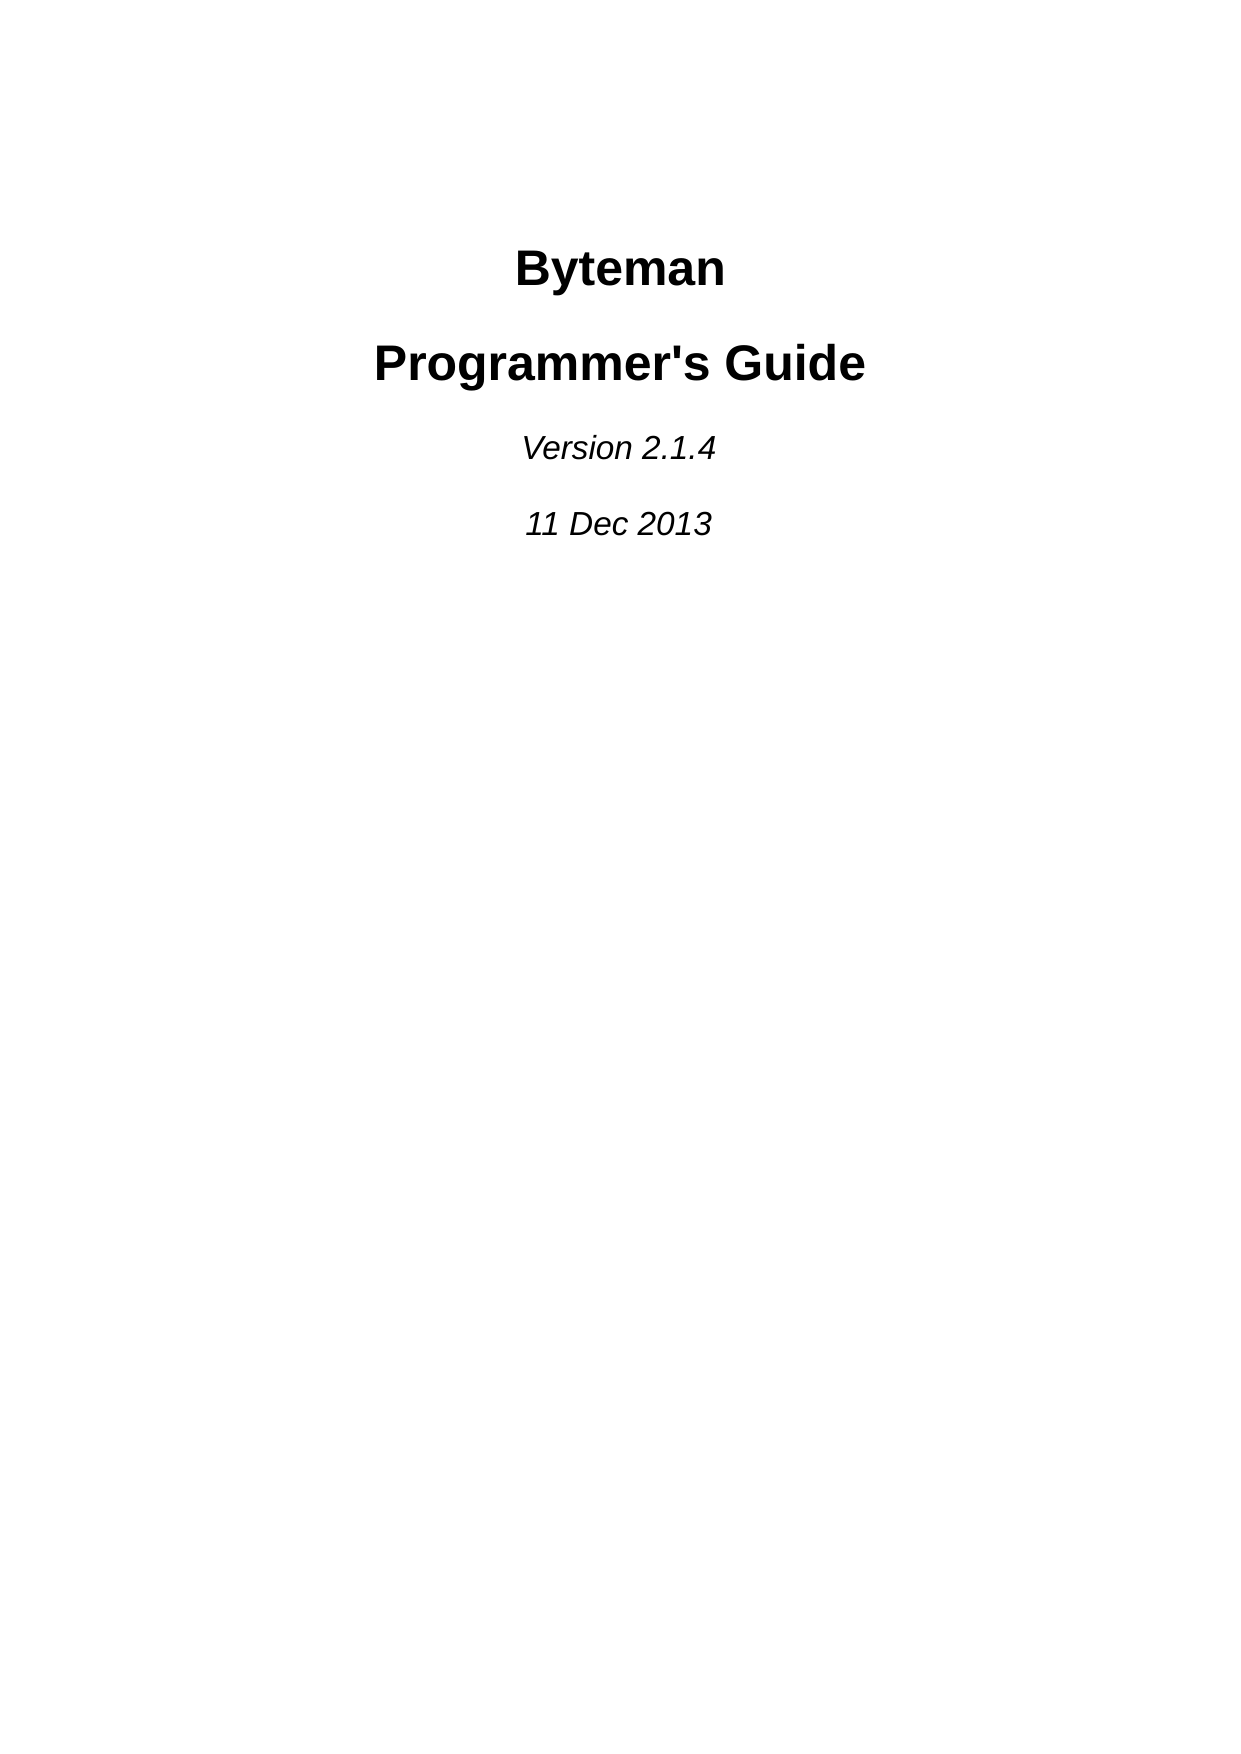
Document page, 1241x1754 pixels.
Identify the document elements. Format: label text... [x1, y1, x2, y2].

title Byteman [118, 238, 1122, 296]
subtitle Version 2.1.4 [118, 428, 1122, 467]
subtitle 11 Dec 2013 [118, 504, 1122, 542]
title Programmer's Guide [118, 333, 1122, 391]
